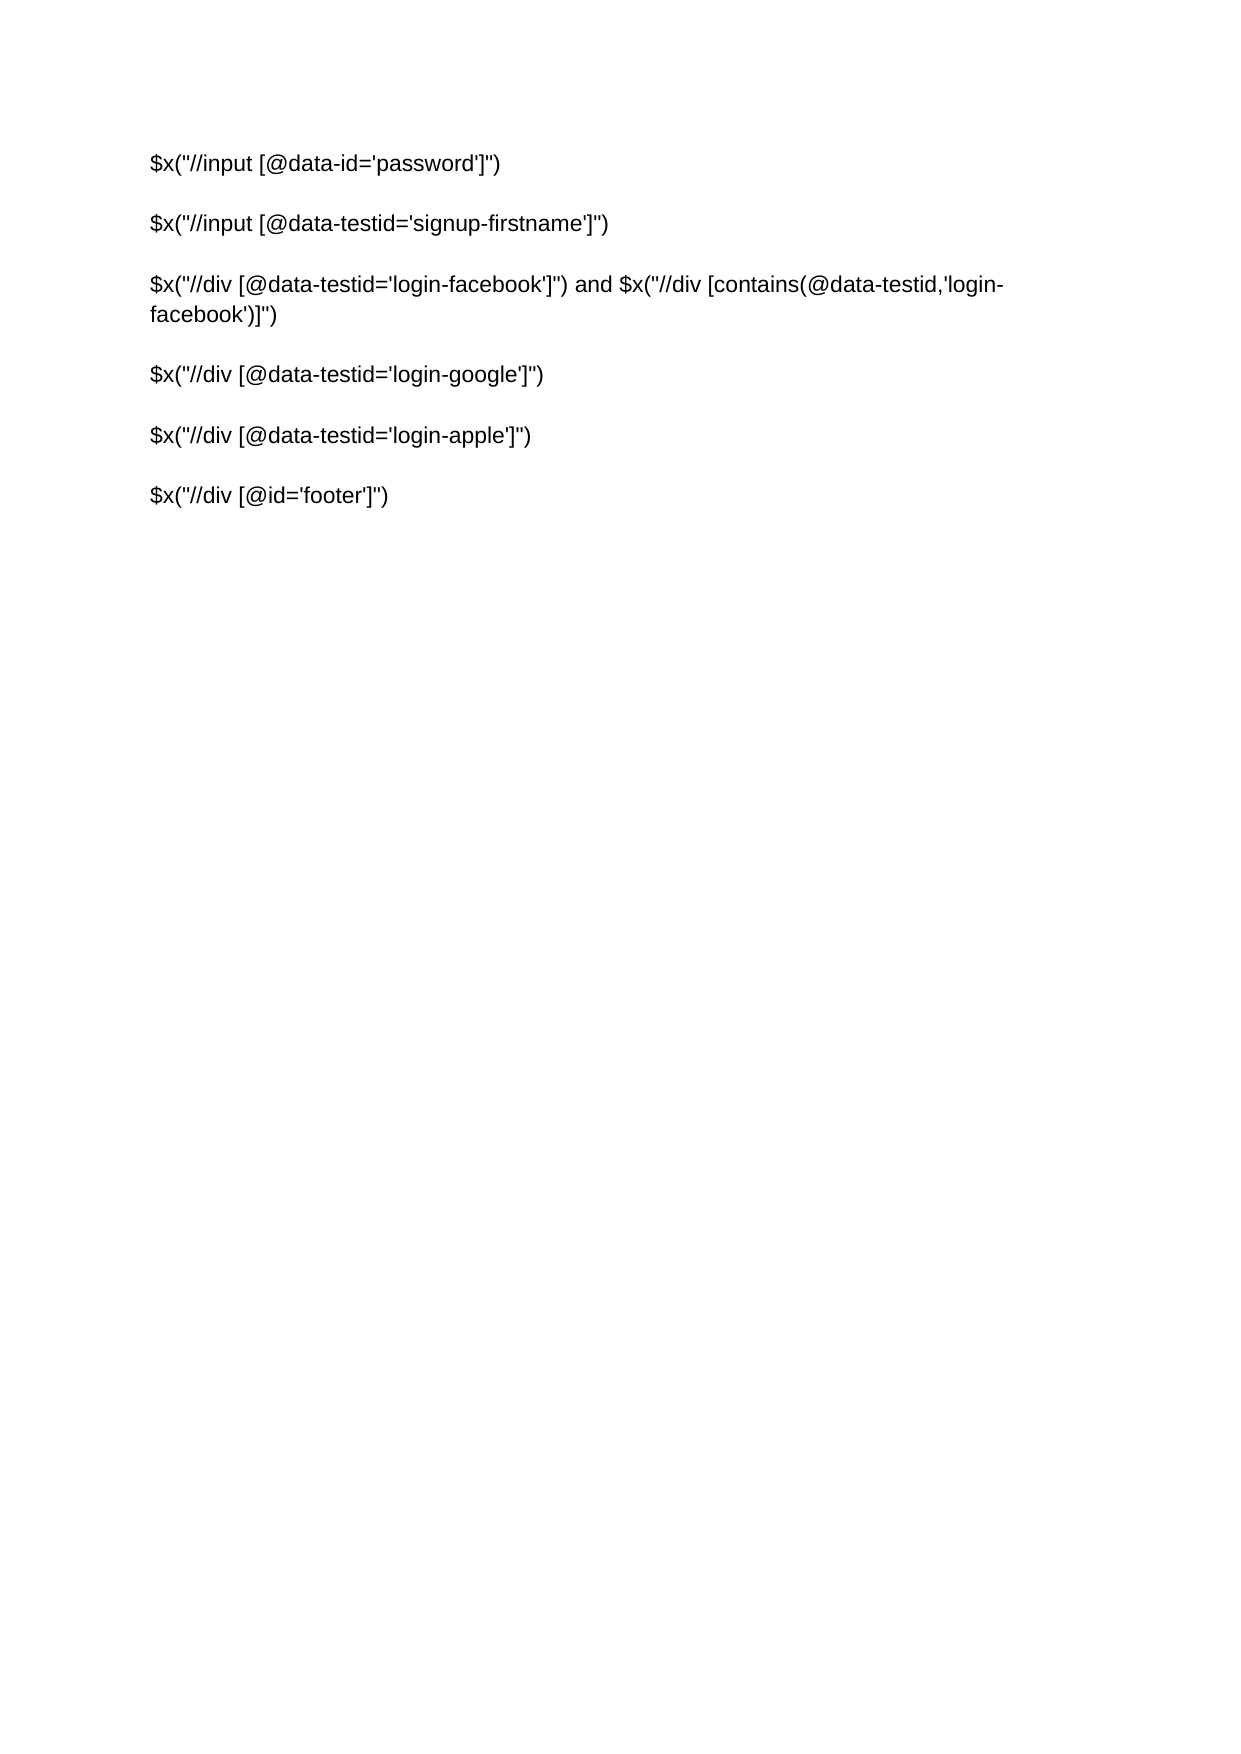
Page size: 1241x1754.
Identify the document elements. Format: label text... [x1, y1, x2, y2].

text $x("//input [@data-testid='signup-firstname']") [150, 210, 1090, 237]
text $x("//div [@data-testid='login-facebook']") and $x("//div [contains(@data-testid,'login-facebook')]") [150, 271, 1090, 327]
text $x("//input [@data-id='password']") [150, 150, 1090, 176]
text $x("//div [@data-testid='login-google']") [150, 361, 1090, 388]
text $x("//div [@data-testid='login-apple']") [150, 422, 1090, 448]
text $x("//div [@id='footer']") [150, 482, 1090, 509]
